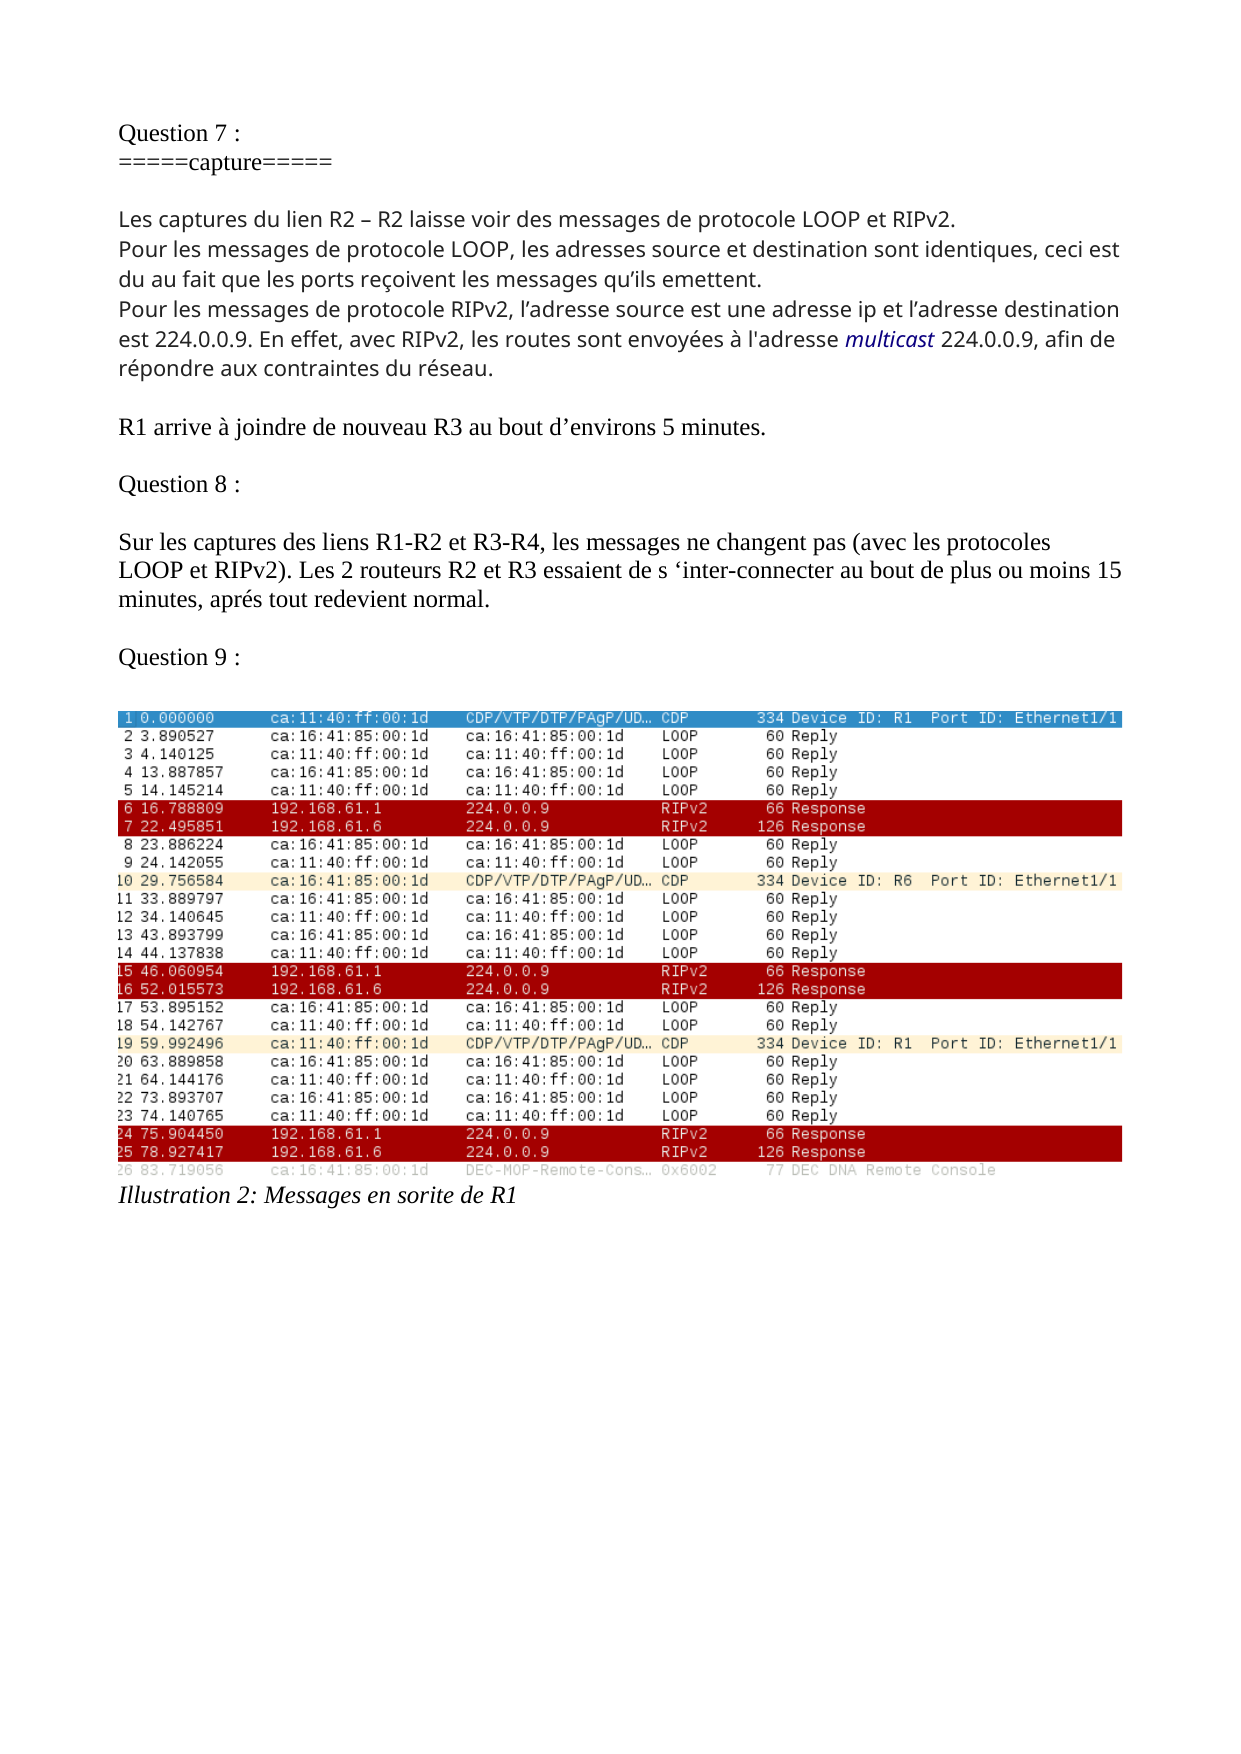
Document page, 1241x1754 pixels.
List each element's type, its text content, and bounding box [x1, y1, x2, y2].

text Pour les messages de protocole RIPv2, l’adresse source est une adresse ip et l’adresse destination est 224.0.0.9. En effet, avec RIPv2, les routes sont envoyées à l'adresse multicast 224.0.0.9, afin de répondre aux contraintes du réseau. [118, 294, 1122, 383]
text Illustration 2: Messages en sorite de R1 [118, 1180, 1122, 1209]
text R1 arrive à joindre de nouveau R3 au bout d’environs 5 minutes. [118, 412, 1122, 441]
text Sur les captures des liens R1-R2 et R3-R4, les messages ne changent pas (avec les protocoles LOOP et RIPv2). Les 2 routeurs R2 et R3 essaient de s ‘inter-connecter au bout de plus ou moins 15 minutes, aprés tout redevient normal. [118, 527, 1122, 613]
text Pour les messages de protocole LOOP, les adresses source et destination sont identiques, ceci est du au fait que les ports reçoivent les messages qu’ils emettent. [118, 234, 1122, 294]
picture [118, 711, 1123, 1180]
text Les captures du lien R2 – R2 laisse voir des messages de protocole LOOP et RIPv2. [118, 204, 1122, 234]
text =====capture===== [118, 147, 1122, 176]
text Question 9 : [118, 642, 1122, 671]
text Question 8 : [118, 469, 1122, 498]
text Question 7 : [118, 118, 1122, 147]
